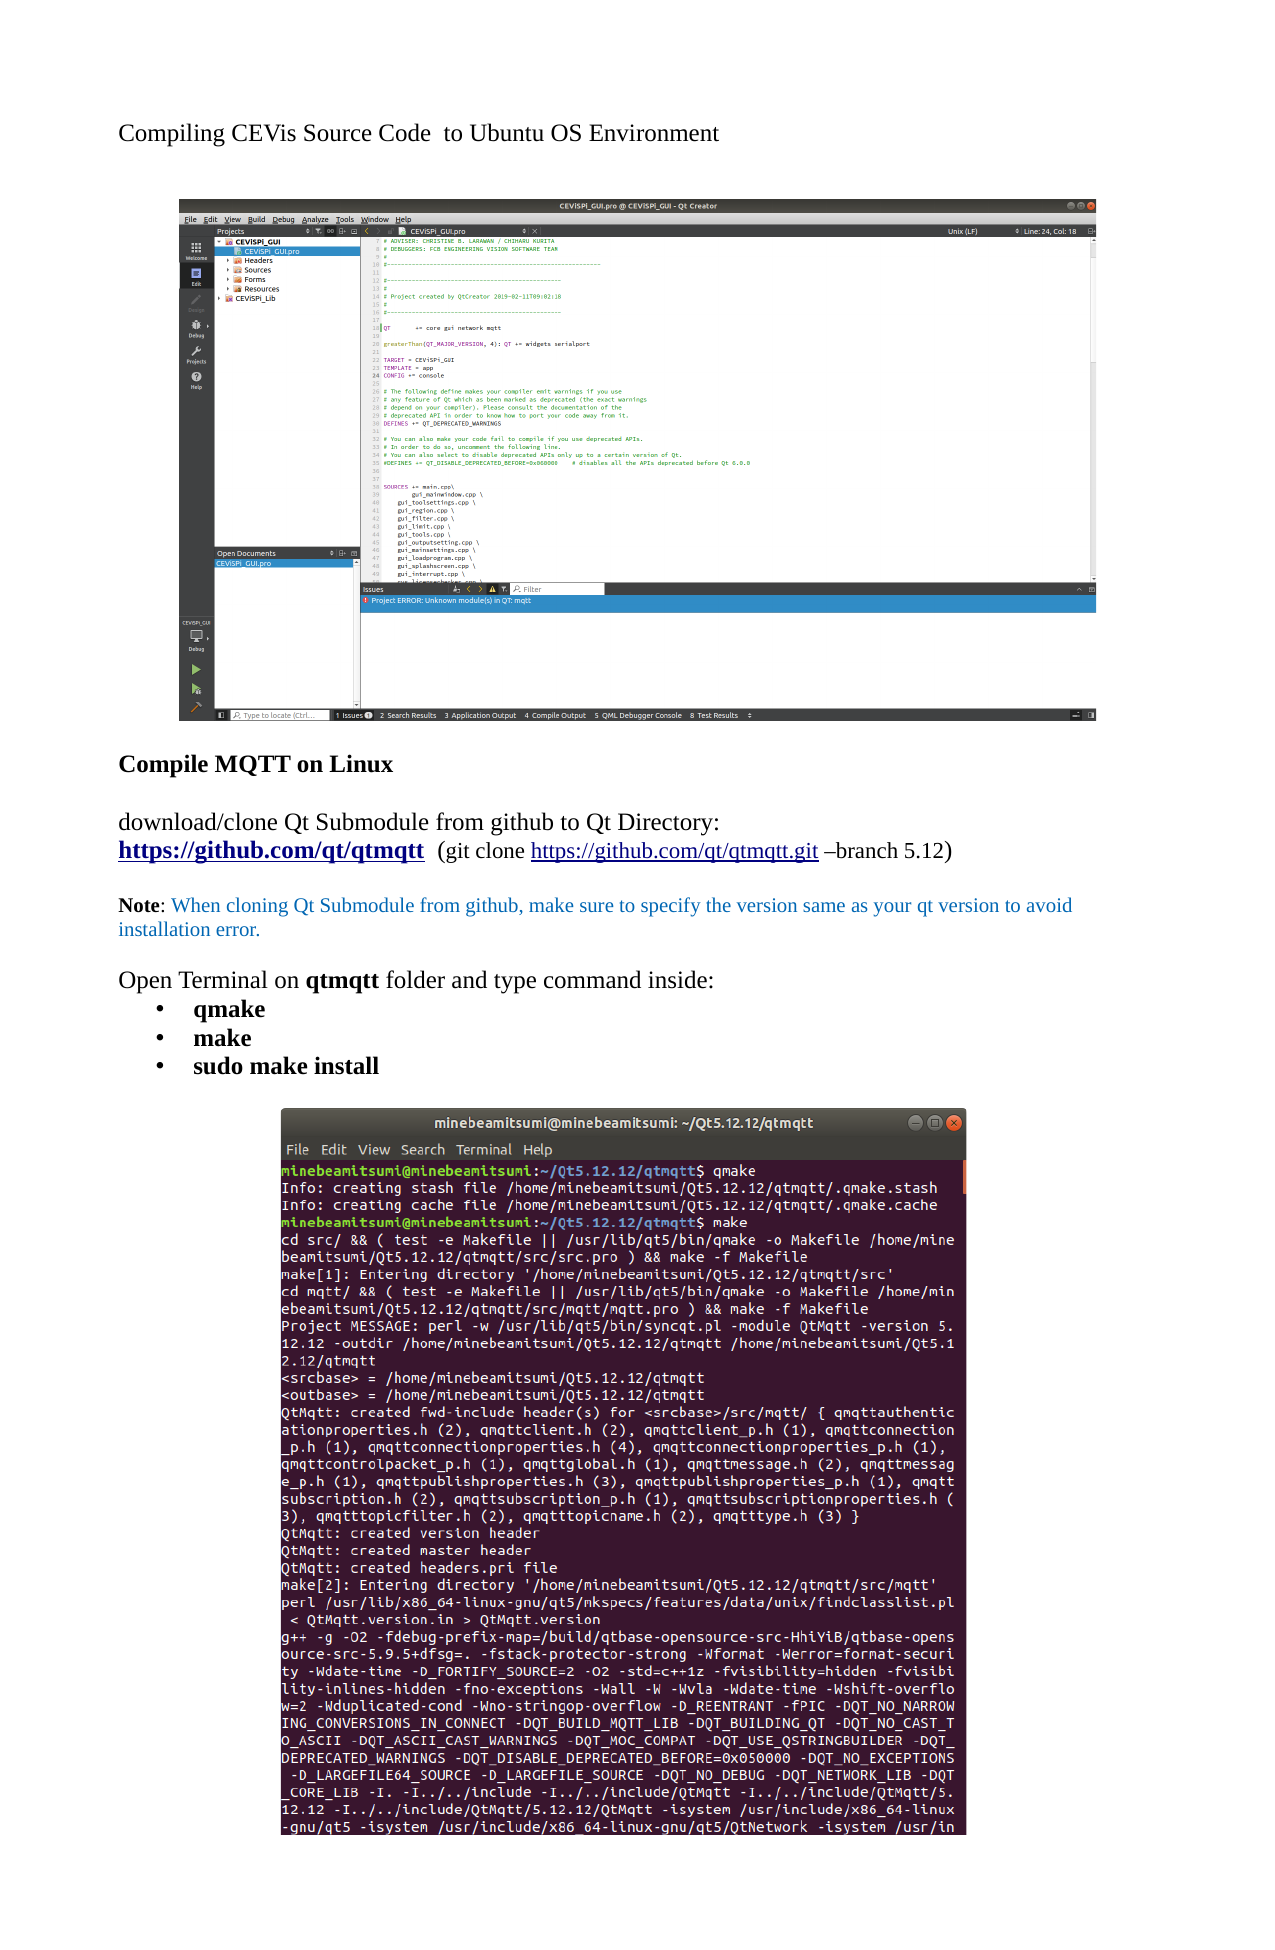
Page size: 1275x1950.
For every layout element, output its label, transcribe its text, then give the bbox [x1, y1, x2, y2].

picture [179, 199, 1097, 721]
text https://github.com/qt/qtmqtt (git clone https://github.com/qt/qtmqtt.git –branch 5.12) [118, 836, 1157, 864]
text Compile MQTT on Linux [118, 749, 1157, 778]
text Compiling CEVis Source Code to Ubuntu OS Environment [118, 118, 1157, 147]
text download/clone Qt Submodule from github to Qt Directory: [118, 807, 1157, 836]
list qmake [156, 994, 1157, 1023]
text Open Terminal on qtmqtt folder and type command inside: [118, 965, 1157, 994]
list sudo make install [156, 1051, 1157, 1080]
list make [156, 1023, 1157, 1051]
text Note: When cloning Qt Submodule from github, make sure to specify the version same as your qt version to avoid installation error. [118, 893, 1157, 941]
picture [280, 1108, 967, 1835]
